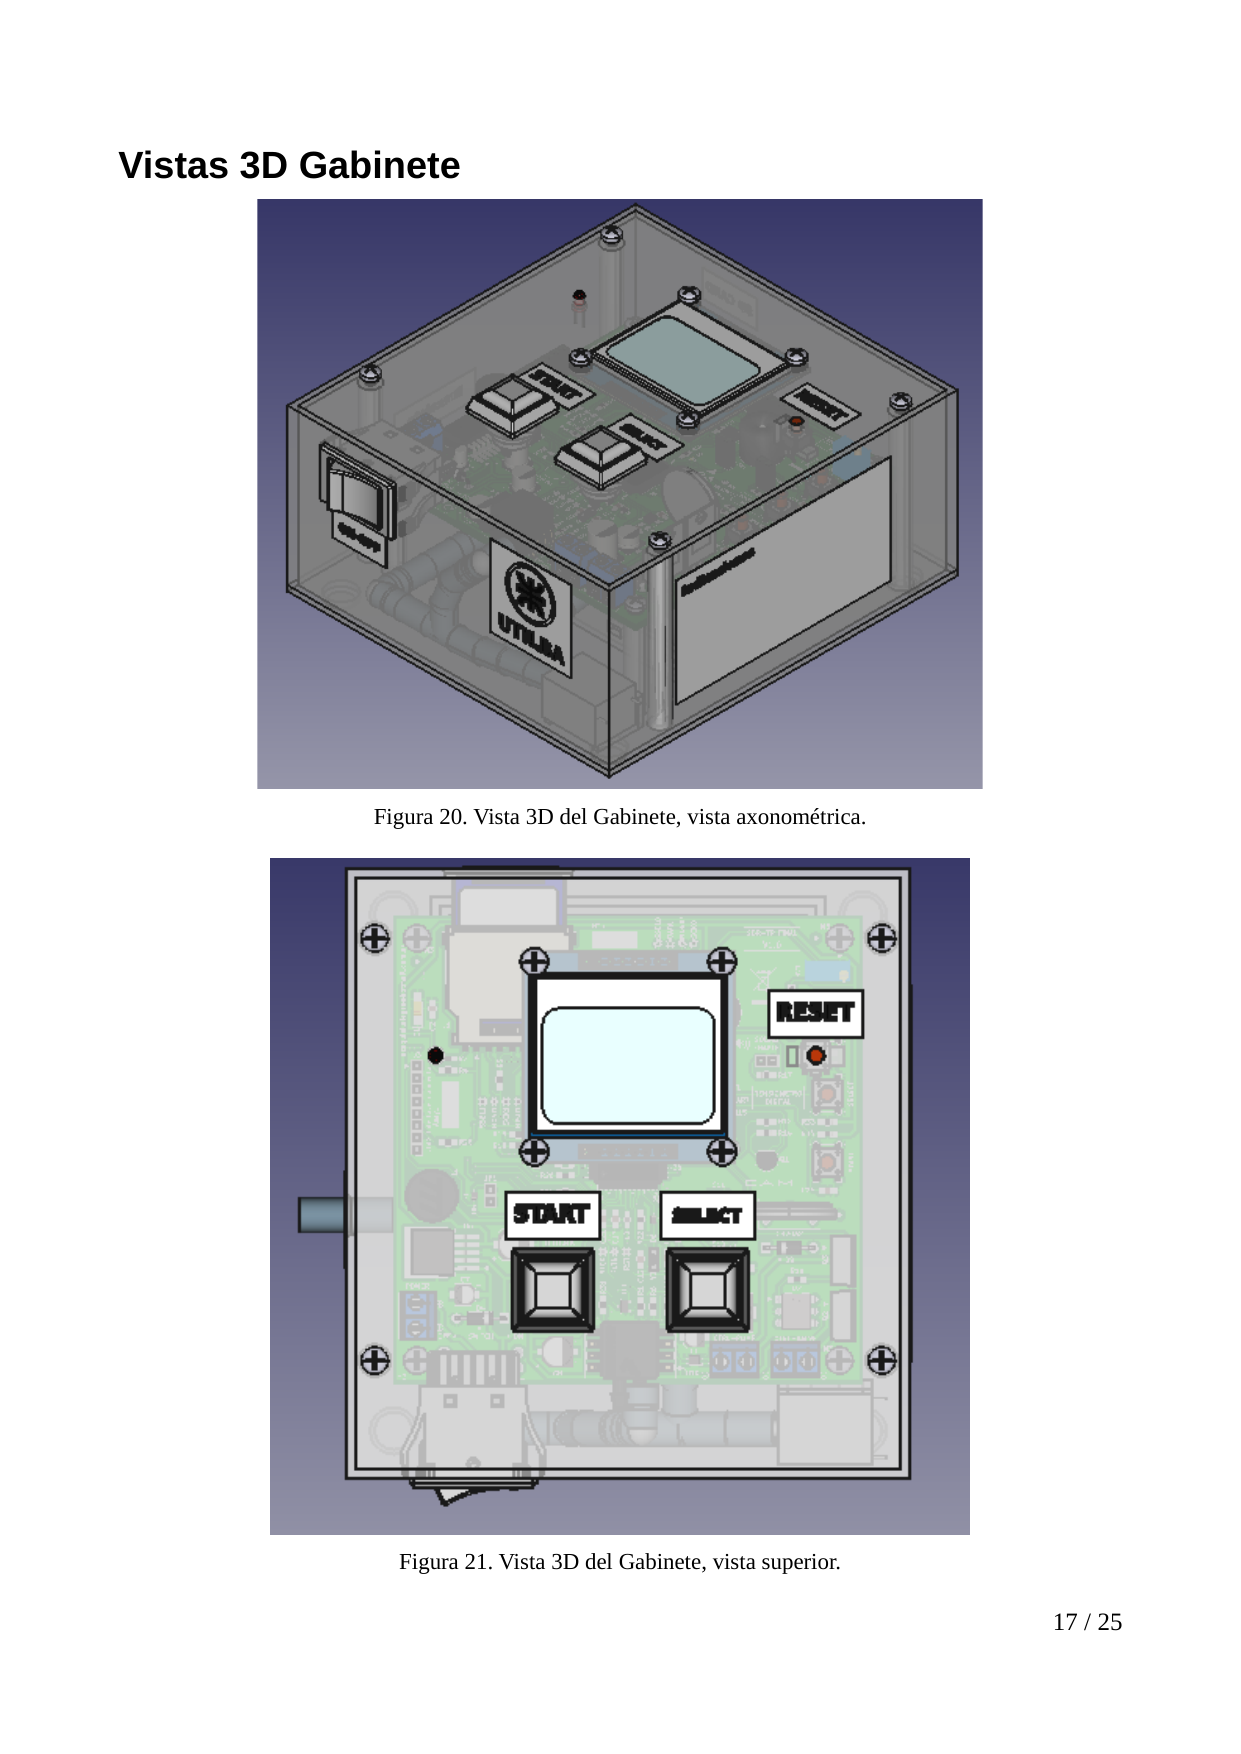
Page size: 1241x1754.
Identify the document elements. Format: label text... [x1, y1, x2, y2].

text Figura 21. Vista 3D del Gabinete, vista superior. [118, 1548, 1122, 1574]
text Figura 20. Vista 3D del Gabinete, vista axonométrica. [118, 803, 1122, 829]
subtitle Vistas 3D Gabinete [118, 143, 1122, 187]
picture [270, 858, 970, 1535]
picture [257, 199, 983, 789]
